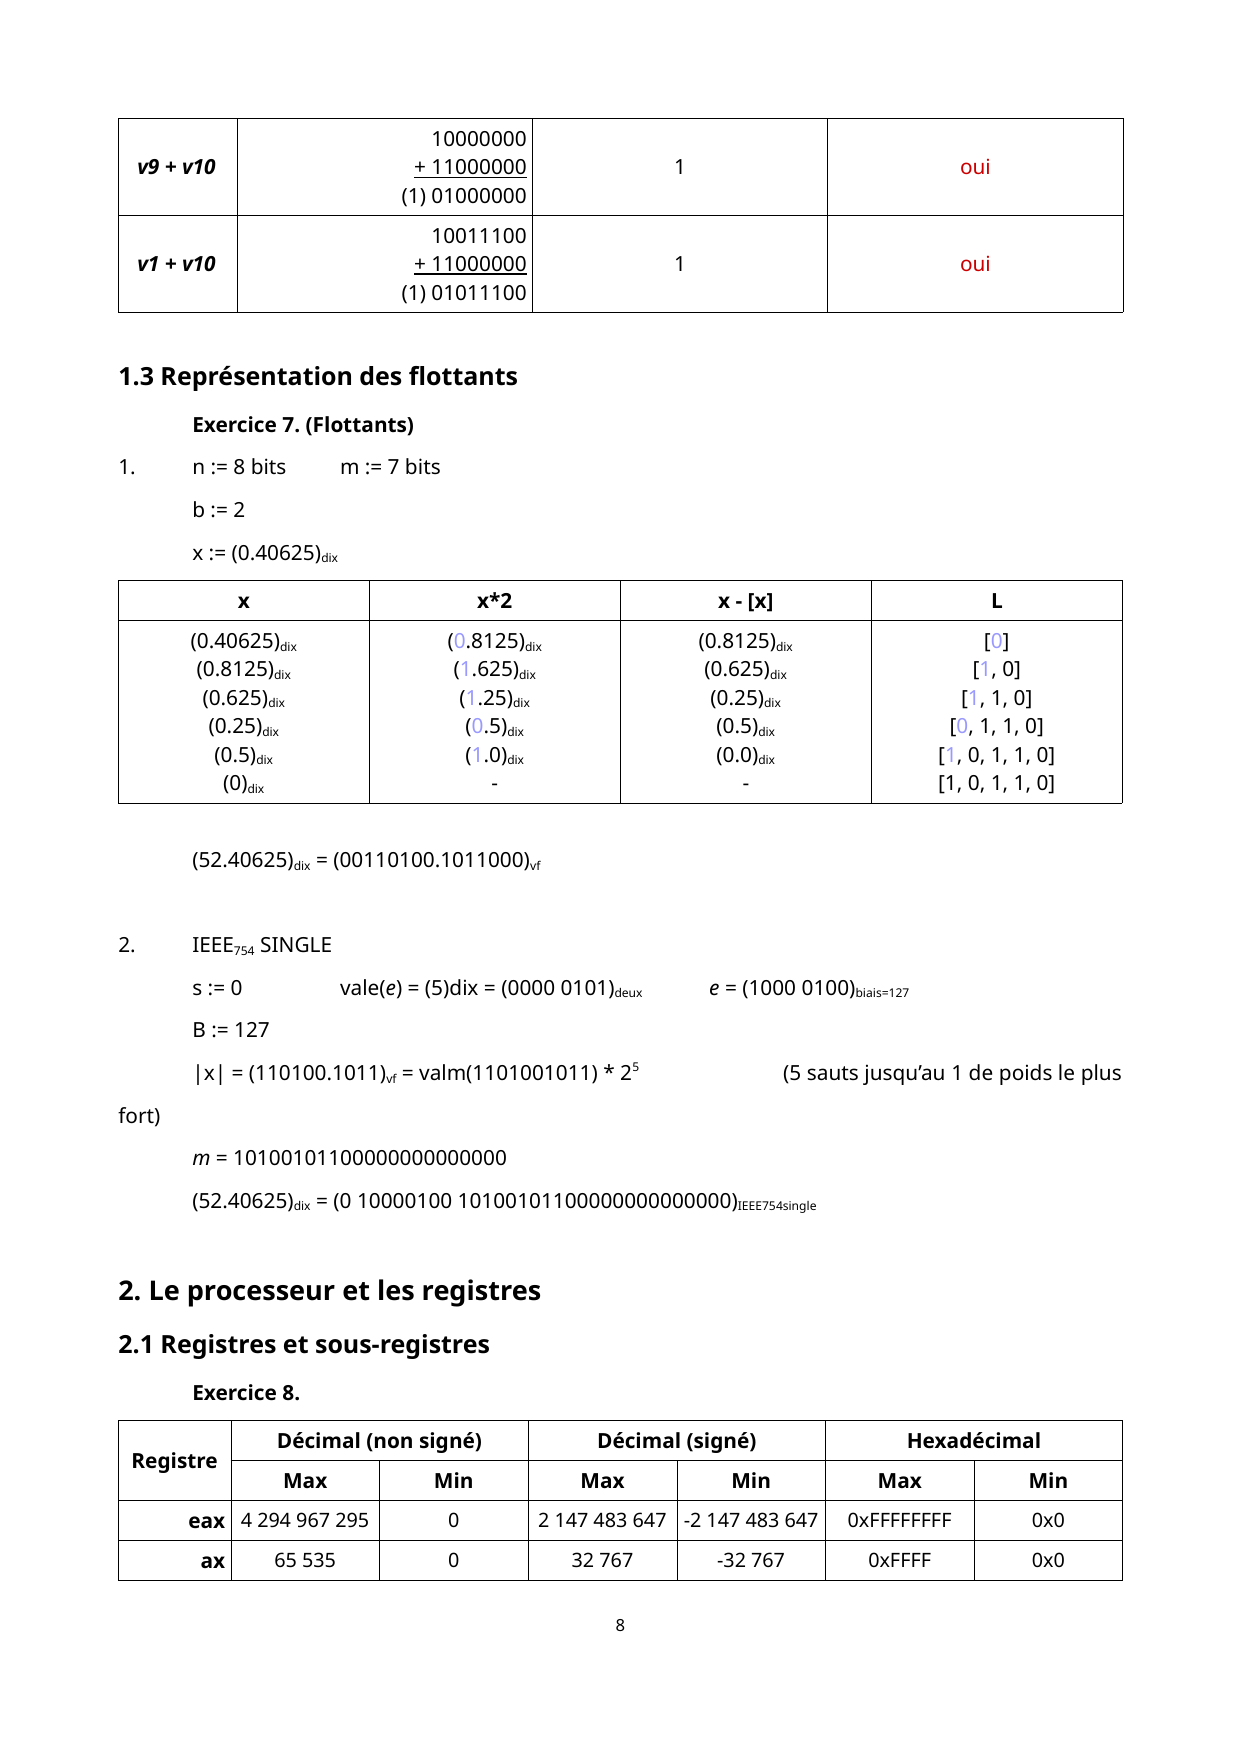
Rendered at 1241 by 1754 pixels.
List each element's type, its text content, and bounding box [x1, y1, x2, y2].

table_cell 0x0 [975, 1541, 1122, 1580]
table_header x [119, 581, 369, 620]
table_cell Min [380, 1461, 528, 1500]
table_cell ax [119, 1541, 231, 1580]
table_cell (0.8125)dix (0.625)dix (0.25)dix (0.5)dix (0.0)dix - [621, 621, 871, 802]
table_cell 1 [533, 216, 827, 312]
table_cell (0.8125)dix (1.625)dix (1.25)dix (0.5)dix (1.0)dix - [370, 621, 620, 802]
table_cell eax [119, 1501, 231, 1540]
table_cell 10011100 + 11000000 (1) 01011100 [238, 216, 532, 312]
table_cell 2 147 483 647 [529, 1501, 677, 1540]
table_cell 0 [380, 1541, 528, 1580]
text 2. IEEE754 SINGLE [118, 930, 1122, 959]
text x := (0.40625)dix [118, 538, 1122, 566]
table_cell Max [529, 1461, 677, 1500]
table_cell 0xFFFFFFFF [826, 1501, 974, 1540]
table_cell 10000000 + 11000000 (1) 01000000 [238, 119, 532, 215]
table_header Décimal (non signé) [232, 1421, 528, 1460]
table_cell 1 [533, 119, 827, 215]
table_cell Min [678, 1461, 825, 1500]
table_cell 4 294 967 295 [232, 1501, 379, 1540]
table_header Hexadécimal [826, 1421, 1122, 1460]
text Exercice 7. (Flottants) [118, 410, 1122, 438]
text (52.40625)dix = (00110100.1011000)vf [118, 845, 1122, 874]
table_cell [0] [1, 0] [1, 1, 0] [0, 1, 1, 0] [1, 0, 1, 1, 0] [1, 0, 1, 1, 0] [872, 621, 1122, 802]
text 1. n := 8 bits m := 7 bits [118, 452, 1122, 481]
table_header x*2 [370, 581, 620, 620]
table_header Registre [119, 1421, 231, 1500]
table_cell -32 767 [678, 1541, 825, 1580]
text 1.3 Représentation des flottants [118, 359, 1122, 393]
text s := 0 vale(e) = (5)dix = (0000 0101)deux e = (1000 0100)biais=127 [118, 973, 1122, 1001]
table_cell 32 767 [529, 1541, 677, 1580]
table_cell -2 147 483 647 [678, 1501, 825, 1540]
table_cell 0 [380, 1501, 528, 1540]
table_header L [872, 581, 1122, 620]
text 2.1 Registres et sous-registres [118, 1327, 1122, 1361]
table_cell 65 535 [232, 1541, 379, 1580]
table_cell v9 + v10 [119, 119, 237, 215]
table_cell Min [975, 1461, 1122, 1500]
text B := 127 [118, 1016, 1122, 1044]
text 2. Le processeur et les registres [118, 1271, 1122, 1308]
table_header Décimal (signé) [529, 1421, 825, 1460]
table_cell v1 + v10 [119, 216, 237, 312]
text (52.40625)dix = (0 10000100 10100101100000000000000)IEEE754single [118, 1186, 1122, 1214]
table_cell (0.40625)dix (0.8125)dix (0.625)dix (0.25)dix (0.5)dix (0)dix [119, 621, 369, 802]
table_cell 0x0 [975, 1501, 1122, 1540]
table_cell Max [826, 1461, 974, 1500]
table_cell oui [828, 119, 1123, 215]
table_cell oui [828, 216, 1123, 312]
text b := 2 [118, 495, 1122, 523]
table_header x - [x] [621, 581, 871, 620]
text |x| = (110100.1011)vf = valm(1101001011) * 25 (5 sauts jusqu’au 1 de poids le plus fort) [118, 1058, 1122, 1129]
table_cell 0xFFFF [826, 1541, 974, 1580]
text Exercice 8. [118, 1378, 1122, 1406]
text m = 10100101100000000000000 [118, 1143, 1122, 1172]
table_cell Max [232, 1461, 379, 1500]
